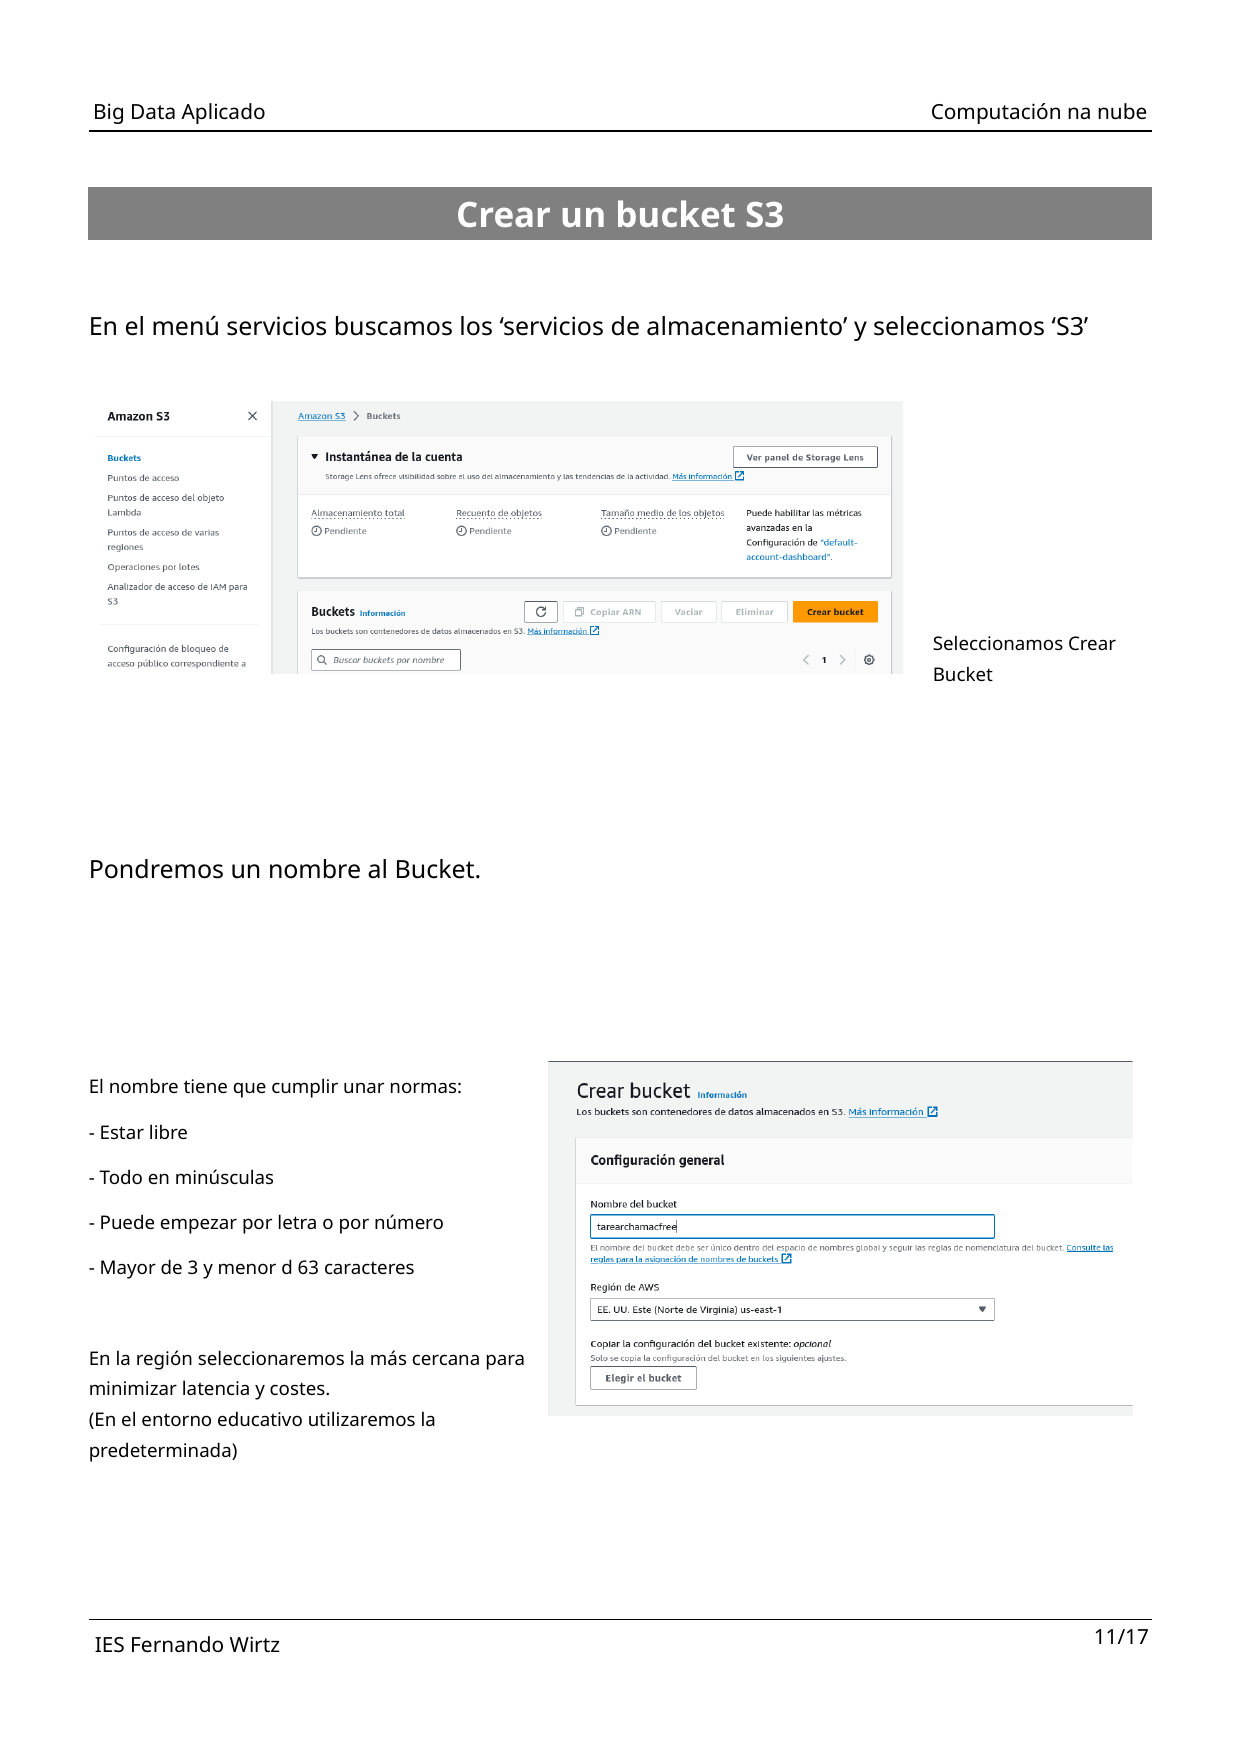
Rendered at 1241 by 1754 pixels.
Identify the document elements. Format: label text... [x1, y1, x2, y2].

text En la región seleccionaremos la más cercana para minimizar latencia y costes. (En el entorno educativo utilizaremos la predeterminada) [88, 1345, 1152, 1462]
text - Puede empezar por letra o por número [88, 1209, 548, 1235]
text En el menú servicios buscamos los ‘servicios de almacenamiento’ y seleccionamos ‘S3’ [88, 308, 1152, 342]
text - Mayor de 3 y menor d 63 caracteres [88, 1254, 548, 1280]
text [1133, 1119, 1152, 1144]
picture [548, 1061, 1133, 1416]
subtitle Crear un bucket S3 [88, 187, 1152, 240]
text - Estar libre [88, 1119, 548, 1144]
text - Todo en minúsculas [88, 1164, 548, 1190]
text [1133, 1164, 1152, 1190]
picture [92, 401, 904, 674]
text El nombre tiene que cumplir unar normas: [88, 1074, 548, 1099]
text Pondremos un nombre al Bucket. [88, 852, 1152, 886]
text Seleccionamos Crear Bucket [88, 630, 1152, 687]
